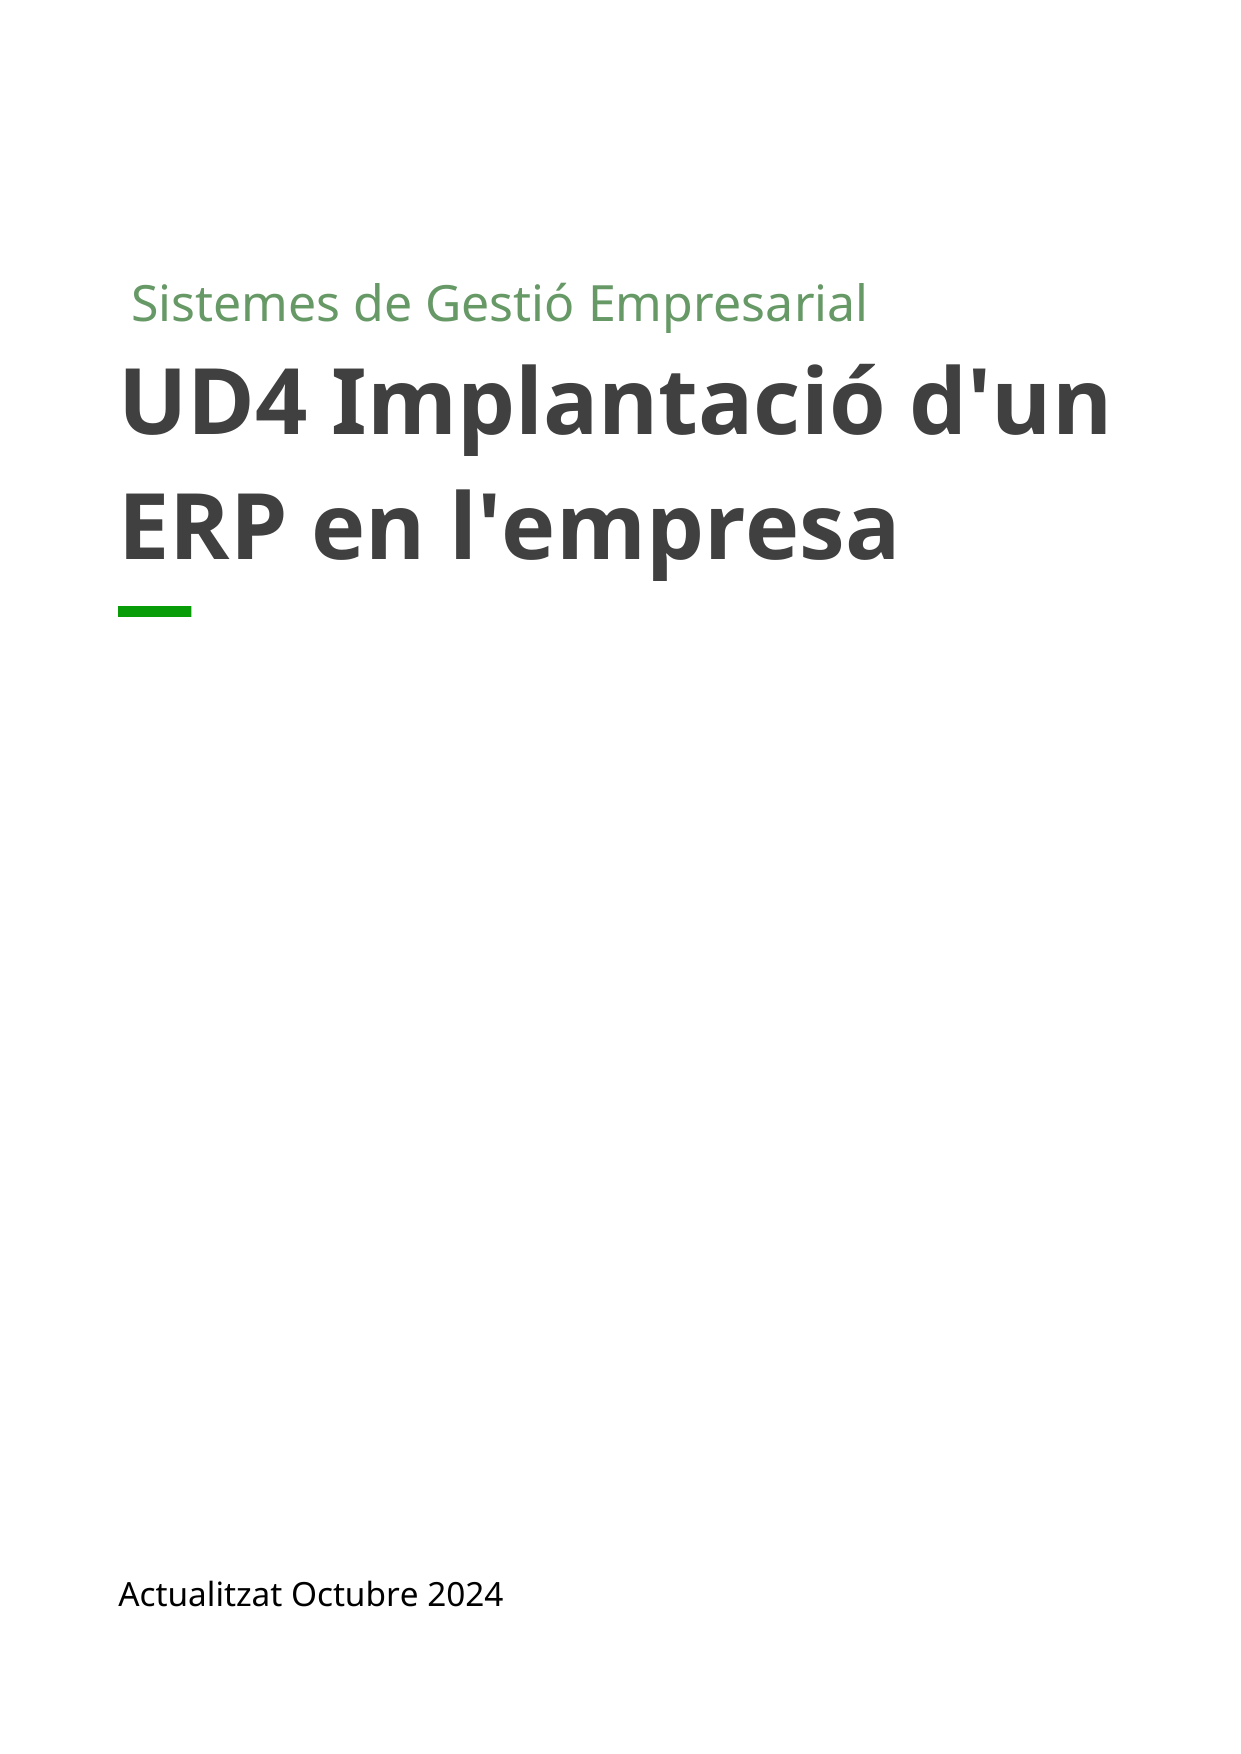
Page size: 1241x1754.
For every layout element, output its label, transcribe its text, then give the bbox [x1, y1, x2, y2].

picture [118, 606, 192, 617]
title Sistemes de Gestió Empresarial UD4 Implantació d'un ERP en l'empresa [118, 268, 1122, 586]
text Actualitzat Octubre 2024 [118, 1571, 1122, 1616]
